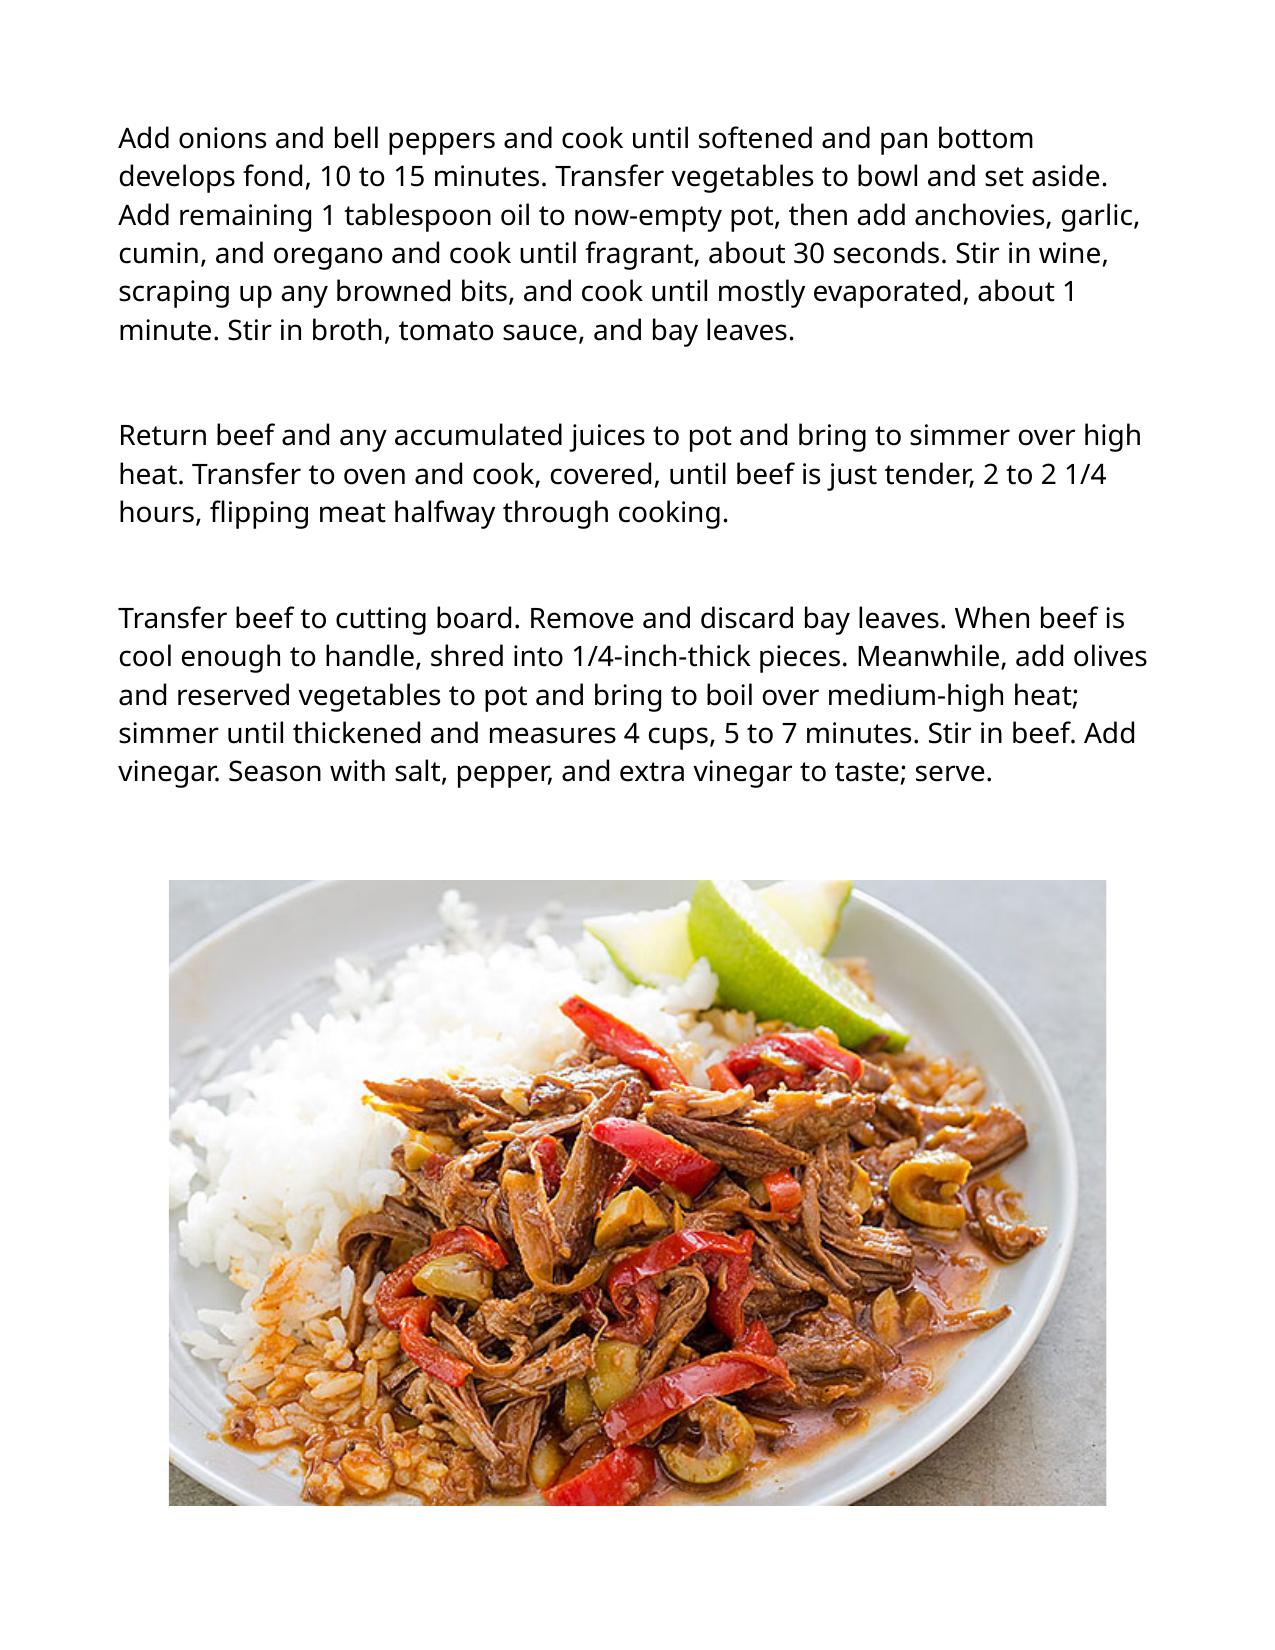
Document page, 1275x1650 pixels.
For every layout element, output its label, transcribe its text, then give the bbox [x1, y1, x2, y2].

text Transfer beef to cutting board. Remove and discard bay leaves. When beef is cool enough to handle, shred into 1/4-inch-thick pieces. Meanwhile, add olives and reserved vegetables to pot and bring to boil over medium-high heat; simmer until thickened and measures 4 cups, 5 to 7 minutes. Stir in beef. Add vinegar. Season with salt, pepper, and extra vinegar to taste; serve. [118, 598, 1157, 790]
text Add onions and bell peppers and cook until softened and pan bottom develops fond, 10 to 15 minutes. Transfer vegetables to bowl and set aside. Add remaining 1 tablespoon oil to now-empty pot, then add anchovies, garlic, cumin, and oregano and cook until fragrant, about 30 seconds. Stir in wine, scraping up any browned bits, and cook until mostly evaporated, about 1 minute. Stir in broth, tomato sauce, and bay leaves. [118, 118, 1157, 348]
text Return beef and any accumulated juices to pot and bring to simmer over high heat. Transfer to oven and cook, covered, until beef is just tender, 2 to 2 1/4 hours, flipping meat halfway through cooking. [118, 416, 1157, 531]
picture [168, 880, 1107, 1506]
